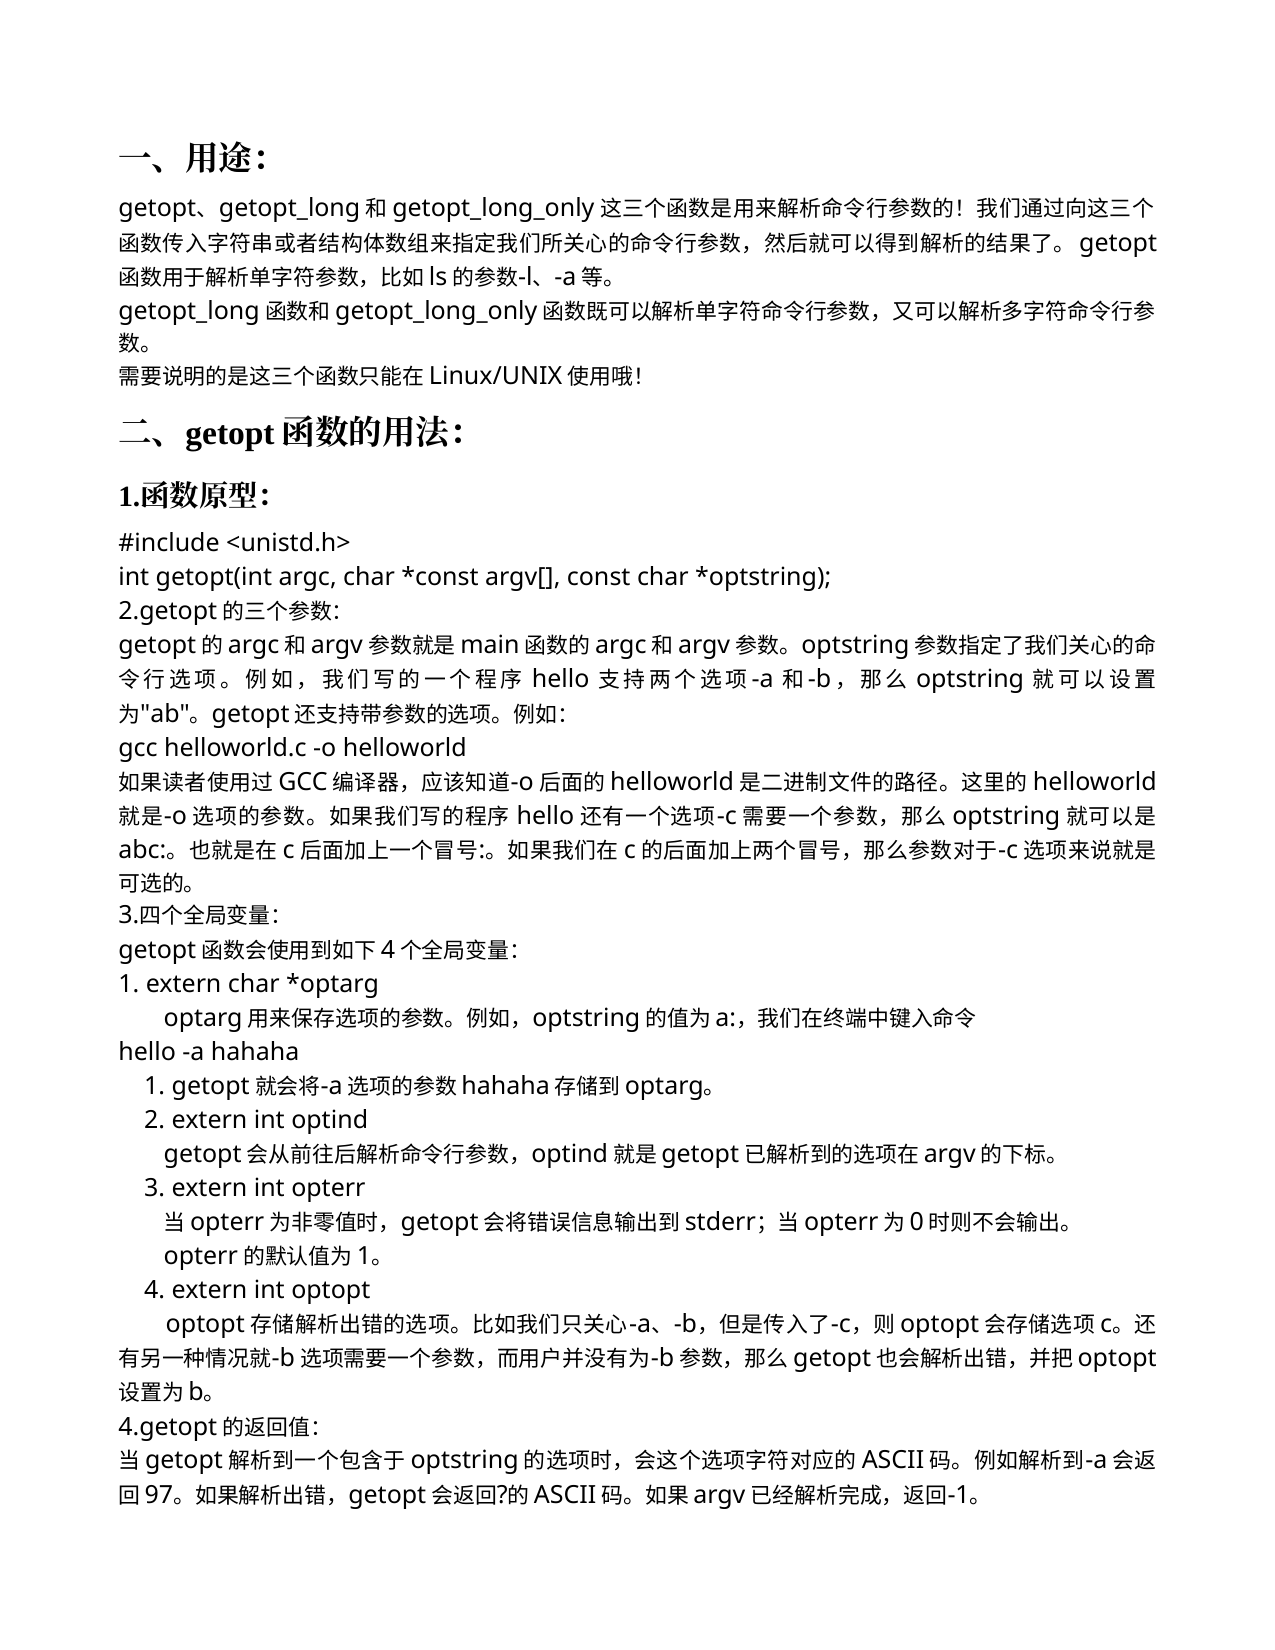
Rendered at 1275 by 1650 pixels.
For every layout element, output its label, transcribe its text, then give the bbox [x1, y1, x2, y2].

text 4. extern int optopt [118, 1272, 1157, 1306]
text 3.四个全局变量： [118, 897, 1157, 931]
text 3. extern int opterr [118, 1170, 1157, 1204]
text getopt的argc和argv参数就是main函数的argc和argv参数。optstring参数指定了我们关心的命令行选项。例如，我们写的一个程序hello支持两个选项-a和-b，那么optstring就可以设置为"ab"。getopt还支持带参数的选项。例如： [118, 627, 1157, 729]
text 2. extern int optind [118, 1102, 1157, 1136]
text optarg用来保存选项的参数。例如，optstring的值为a:，我们在终端中键入命令 [118, 999, 1157, 1033]
text getopt会从前往后解析命令行参数，optind就是getopt已解析到的选项在argv的下标。 [118, 1136, 1157, 1170]
text 如果读者使用过GCC编译器，应该知道-o后面的helloworld是二进制文件的路径。这里的helloworld就是-o选项的参数。如果我们写的程序hello还有一个选项-c需要一个参数，那么optstring就可以是abc:。也就是在c后面加上一个冒号:。如果我们在c的后面加上两个冒号，那么参数对于-c选项来说就是可选的。 [118, 763, 1157, 897]
text opterr的默认值为1。 [118, 1238, 1157, 1272]
text optopt存储解析出错的选项。比如我们只关心-a、-b，但是传入了-c，则optopt会存储选项c。还有另一种情况就-b选项需要一个参数，而用户并没有为-b参数，那么getopt也会解析出错，并把optopt设置为b。 [118, 1306, 1157, 1408]
subtitle 一、用途： [118, 139, 1157, 178]
subtitle 二、getopt函数的用法： [118, 413, 1157, 452]
text 2.getopt的三个参数： [118, 593, 1157, 627]
text hello -a hahaha [118, 1033, 1157, 1067]
text getopt_long函数和getopt_long_only函数既可以解析单字符命令行参数，又可以解析多字符命令行参数。 [118, 292, 1157, 358]
text getopt、getopt_long和getopt_long_only这三个函数是用来解析命令行参数的！我们通过向这三个函数传入字符串或者结构体数组来指定我们所关心的命令行参数，然后就可以得到解析的结果了。getopt函数用于解析单字符参数，比如ls的参数-l、-a等。 [118, 190, 1157, 292]
text 需要说明的是这三个函数只能在Linux/UNIX使用哦！ [118, 358, 1157, 392]
subtitle 1.函数原型： [118, 479, 1157, 512]
text #include <unistd.h> [118, 525, 1157, 559]
text 当getopt解析到一个包含于optstring的选项时，会这个选项字符对应的ASCII码。例如解析到-a会返回97。如果解析出错，getopt会返回?的ASCII码。如果argv已经解析完成，返回-1。 [118, 1442, 1157, 1510]
text getopt函数会使用到如下4个全局变量： [118, 931, 1157, 965]
text gcc helloworld.c -o helloworld [118, 729, 1157, 763]
text int getopt(int argc, char *const argv[], const char *optstring); [118, 559, 1157, 593]
text 当opterr为非零值时，getopt会将错误信息输出到stderr；当opterr为0时则不会输出。 [118, 1204, 1157, 1238]
text 1. extern char *optarg [118, 965, 1157, 999]
text 1. getopt就会将-a选项的参数hahaha存储到optarg。 [118, 1067, 1157, 1102]
text 4.getopt的返回值： [118, 1408, 1157, 1442]
